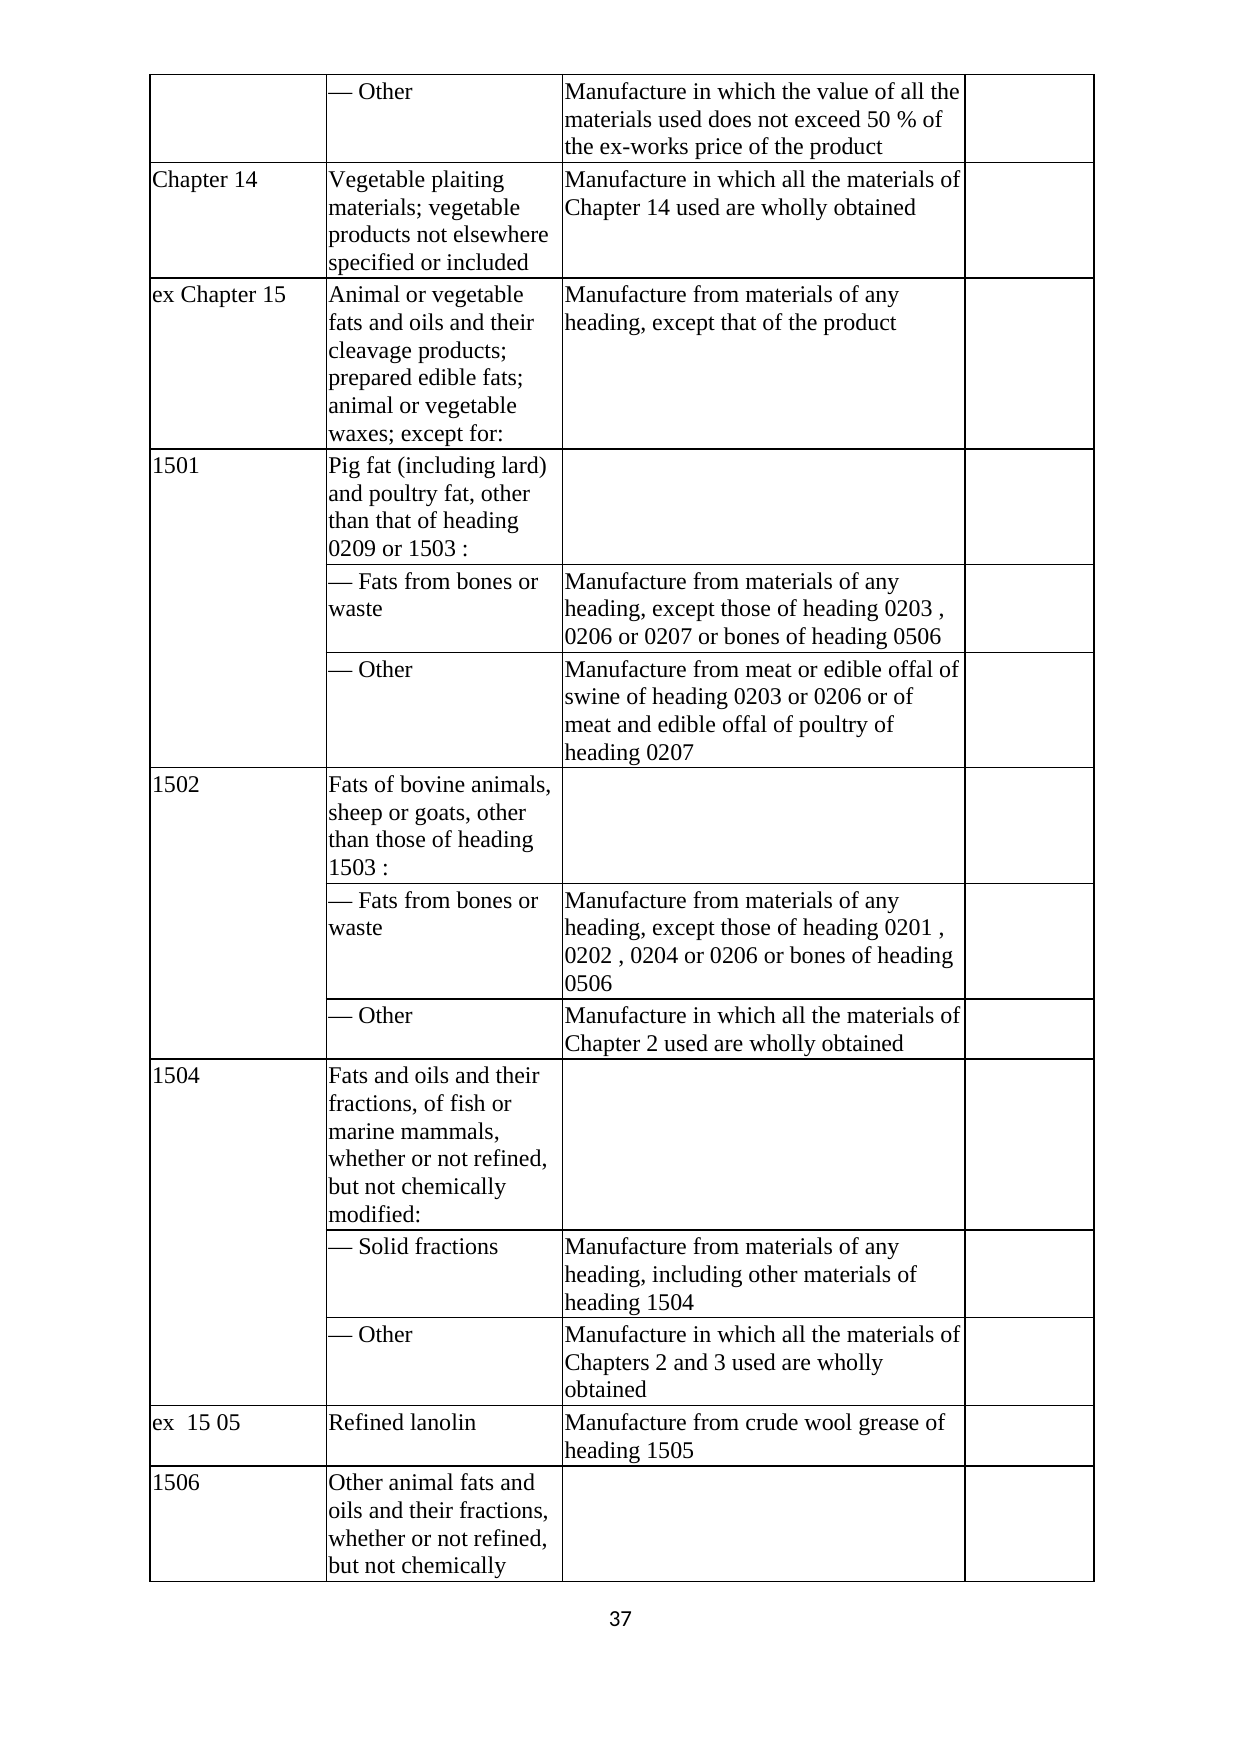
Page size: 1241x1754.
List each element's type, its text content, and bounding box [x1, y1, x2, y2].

table_cell [966, 653, 1093, 767]
table_cell [151, 75, 326, 162]
table_cell [966, 75, 1093, 162]
table_cell Refined lanolin [327, 1406, 562, 1465]
table_cell 1501 [151, 450, 326, 767]
table_cell [966, 163, 1093, 277]
table_cell — Solid fractions [327, 1231, 562, 1317]
table_cell [966, 1318, 1093, 1405]
table_cell [563, 1060, 964, 1229]
table_cell Manufacture from crude wool grease of heading 1505 [563, 1406, 964, 1465]
table_cell — Other [327, 1318, 562, 1405]
table_cell Vegetable plaiting materials; vegetable products not elsewhere specified or included [327, 163, 562, 277]
table_cell — Fats from bones or waste [327, 884, 562, 998]
table_cell Animal or vegetable fats and oils and their cleavage products; prepared edible fats; animal or vegetable waxes; except for: [327, 279, 562, 448]
table_cell — Other [327, 75, 562, 162]
table_cell Manufacture in which all the materials of Chapter 14 used are wholly obtained [563, 163, 964, 277]
table_cell [966, 1406, 1093, 1465]
table_cell [966, 884, 1093, 998]
table_cell 1504 [151, 1060, 326, 1405]
table_cell [966, 565, 1093, 651]
table_cell Other animal fats and oils and their fractions, whether or not refined, but not chemically [327, 1467, 562, 1581]
table_cell Manufacture in which all the materials of Chapters 2 and 3 used are wholly obtained [563, 1318, 964, 1405]
table_cell Chapter 14 [151, 163, 326, 277]
table_cell Manufacture from materials of any heading, except those of heading 0201 , 0202 , 0204 or 0206 or bones of heading 0506 [563, 884, 964, 998]
table_cell Manufacture in which all the materials of Chapter 2 used are wholly obtained [563, 1000, 964, 1058]
table_cell [966, 1231, 1093, 1317]
table_cell Manufacture from meat or edible offal of swine of heading 0203 or 0206 or of meat and edible offal of poultry of heading 0207 [563, 653, 964, 767]
table_cell 1502 [151, 768, 326, 1058]
table_cell [563, 1467, 964, 1581]
table_cell Manufacture from materials of any heading, including other materials of heading 1504 [563, 1231, 964, 1317]
table_cell [966, 1000, 1093, 1058]
table_cell Pig fat (including lard) and poultry fat, other than that of heading 0209 or 1503 : [327, 450, 562, 563]
table_cell — Other [327, 653, 562, 767]
table_cell [563, 768, 964, 882]
table_cell ex Chapter 15 [151, 279, 326, 448]
table_cell 1506 [151, 1467, 326, 1581]
table_cell [966, 279, 1093, 448]
table_cell [966, 450, 1093, 563]
table_cell ex 15 05 [151, 1406, 326, 1465]
table_cell [966, 1060, 1093, 1229]
table_cell — Fats from bones or waste [327, 565, 562, 651]
table_cell [966, 768, 1093, 882]
table_cell [966, 1467, 1093, 1581]
table_cell Fats of bovine animals, sheep or goats, other than those of heading 1503 : [327, 768, 562, 882]
table_cell Fats and oils and their fractions, of fish or marine mammals, whether or not refined, but not chemically modified: [327, 1060, 562, 1229]
table_cell Manufacture in which the value of all the materials used does not exceed 50 % of the ex-works price of the product [563, 75, 964, 162]
table_cell Manufacture from materials of any heading, except those of heading 0203 , 0206 or 0207 or bones of heading 0506 [563, 565, 964, 651]
table_cell — Other [327, 1000, 562, 1058]
table_cell Manufacture from materials of any heading, except that of the product [563, 279, 964, 448]
table_cell [563, 450, 964, 563]
